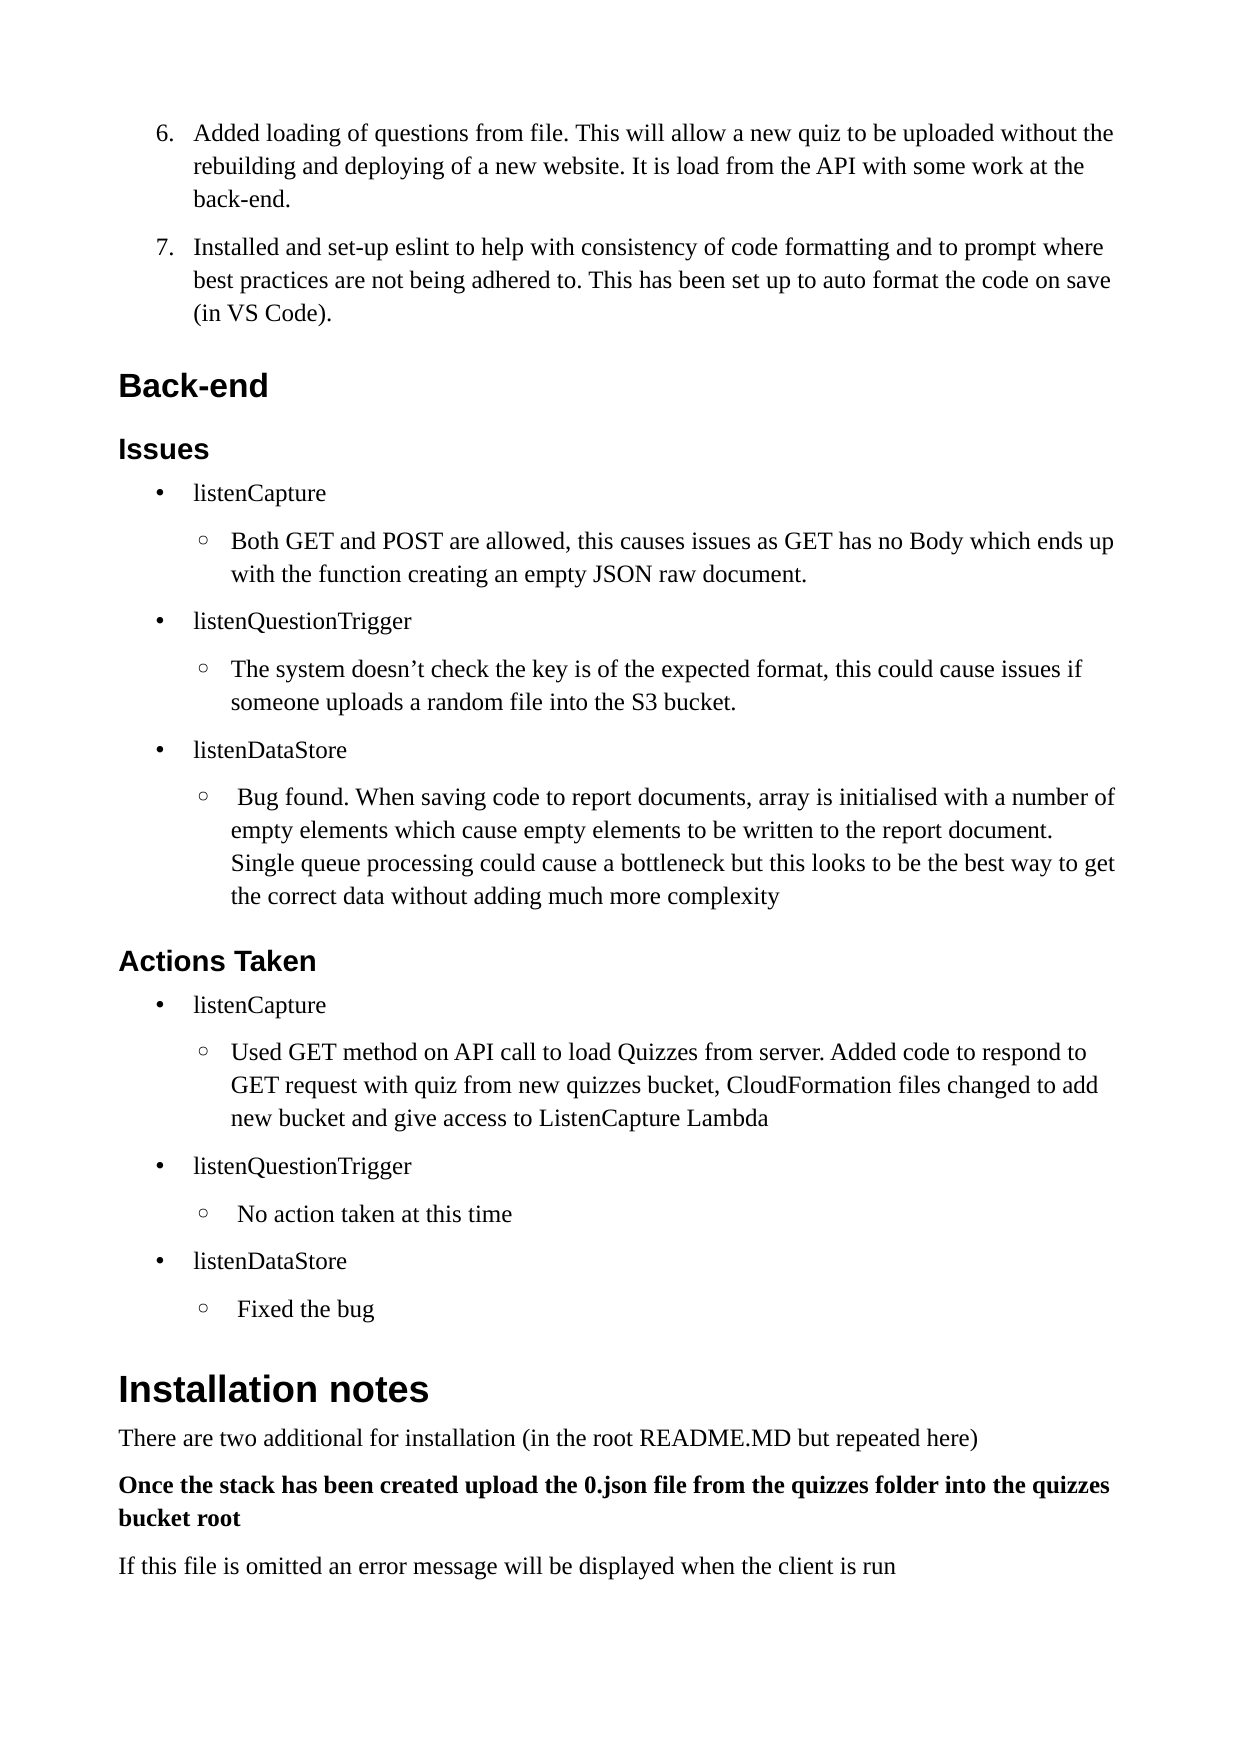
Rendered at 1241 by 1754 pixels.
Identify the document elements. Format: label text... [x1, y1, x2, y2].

text Once the stack has been created upload the 0.json file from the quizzes folder into the quizzes bucket root [118, 1470, 1122, 1532]
list listenQuestionTrigger [156, 606, 1122, 635]
subtitle Issues [118, 432, 1122, 466]
list listenQuestionTrigger [156, 1151, 1122, 1180]
list Added loading of questions from file. This will allow a new quiz to be uploaded without the rebuilding and deploying of a new website. It is load from the API with some work at the back-end. [156, 118, 1122, 213]
list Both GET and POST are allowed, this causes issues as GET has no Body which ends up with the function creating an empty JSON raw document. [193, 526, 1122, 588]
list listenCapture [156, 990, 1122, 1018]
list The system doesn’t check the key is of the expected format, this could cause issues if someone uploads a random file into the S3 bucket. [193, 654, 1122, 716]
list No action taken at this time [193, 1199, 1122, 1227]
list listenDataStore [156, 1246, 1122, 1275]
list Bug found. When saving code to report documents, array is initialised with a number of empty elements which cause empty elements to be written to the report document. Single queue processing could cause a bottleneck but this looks to be the best way to get the correct data without adding much more complexity [193, 782, 1122, 910]
list Installed and set-up eslint to help with consistency of code formatting and to prompt where best practices are not being adhered to. This has been set up to auto format the code on save (in VS Code). [156, 232, 1122, 327]
list listenDataStore [156, 735, 1122, 763]
text There are two additional for installation (in the root README.MD but repeated here) [118, 1423, 1122, 1451]
subtitle Installation notes [118, 1366, 1122, 1410]
list Fixed the bug [193, 1294, 1122, 1323]
subtitle Back-end [118, 366, 1122, 405]
list Used GET method on API call to load Quizzes from server. Added code to respond to GET request with quiz from new quizzes bucket, CloudFormation files changed to add new bucket and give access to ListenCapture Lambda [193, 1037, 1122, 1132]
subtitle Actions Taken [118, 943, 1122, 977]
text If this file is omitted an error message will be displayed when the client is run [118, 1551, 1122, 1579]
list listenCapture [156, 478, 1122, 507]
